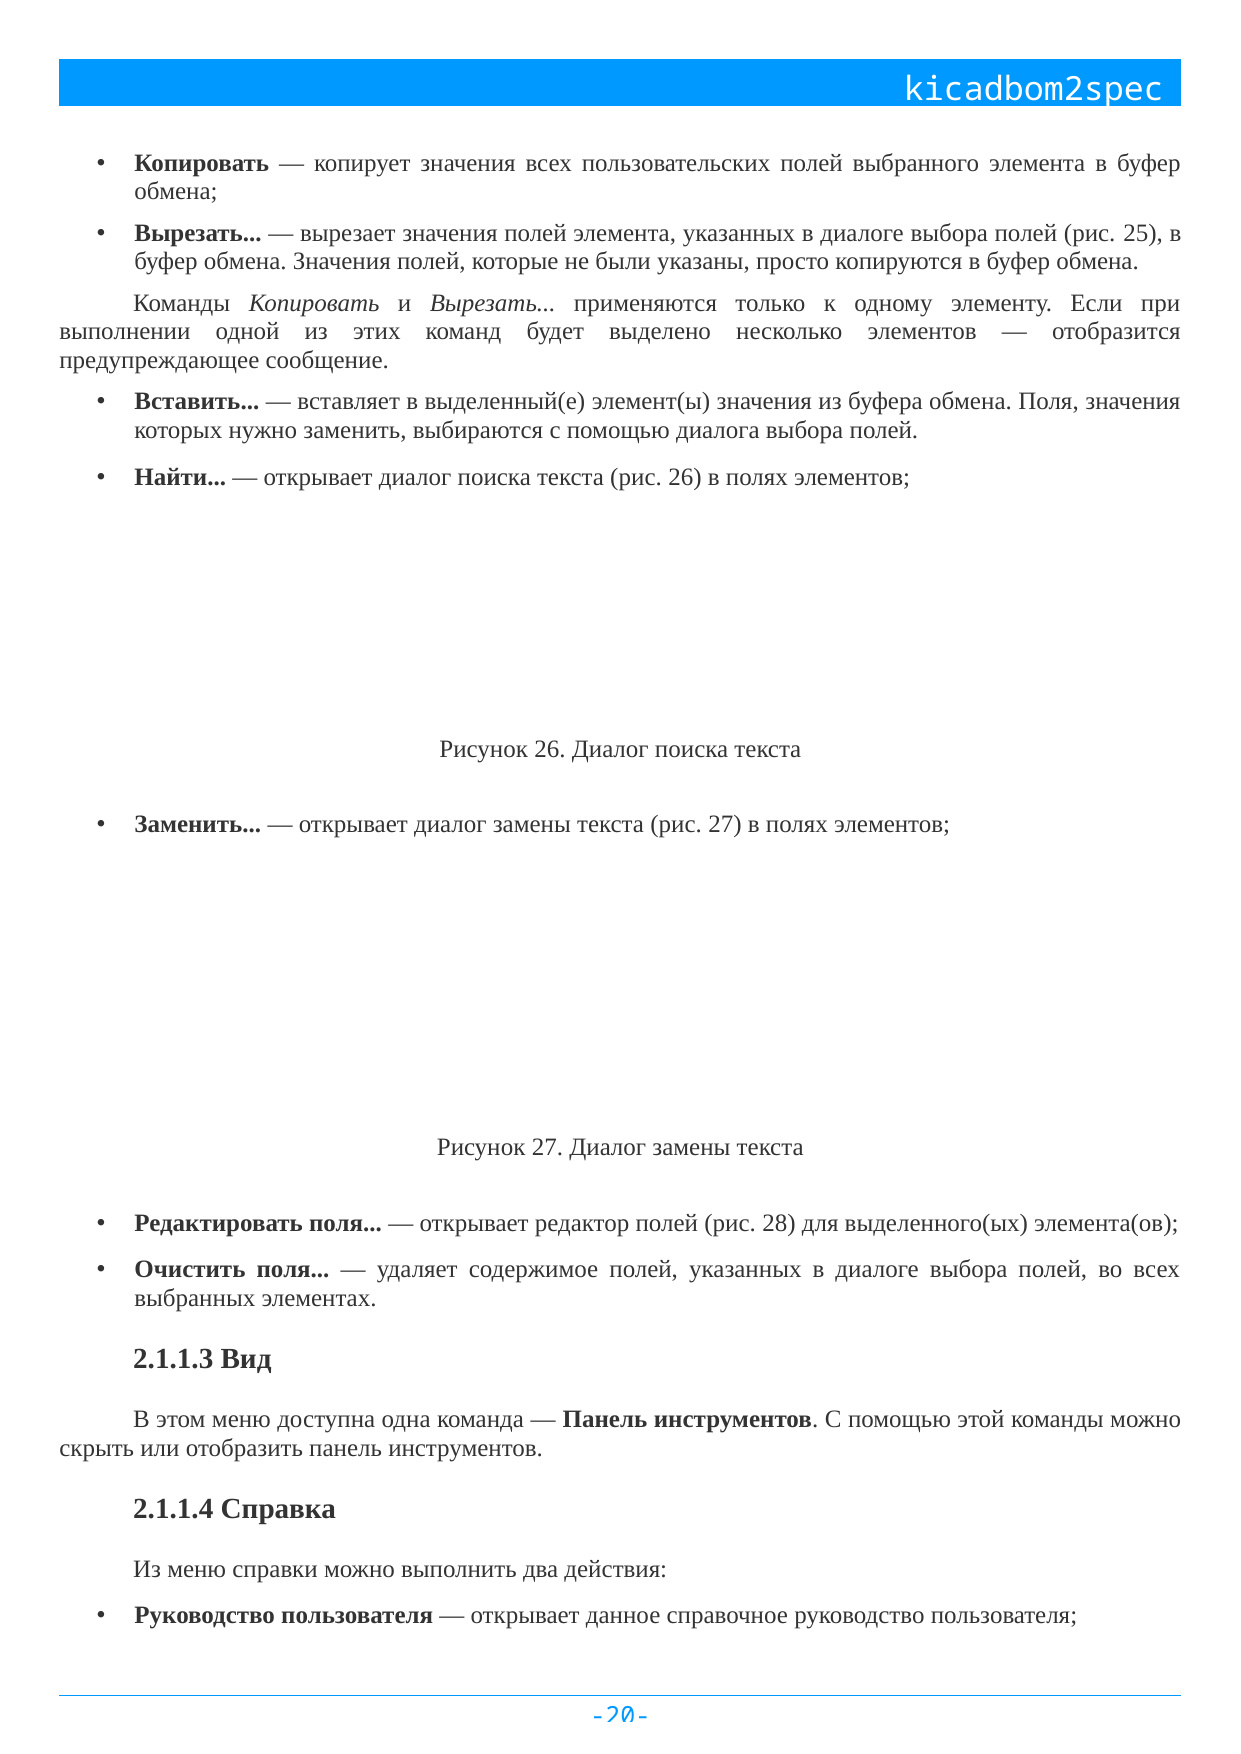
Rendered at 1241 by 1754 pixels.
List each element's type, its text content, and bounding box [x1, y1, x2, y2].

text Рисунок 26. Диалог поиска текста [185, 572, 1055, 762]
list Заменить... — открывает диалог замены текста (рис. 27) в полях элементов; [97, 809, 1181, 838]
subtitle 2.1.1.3 Вид [133, 1341, 1181, 1374]
list Руководство пользователя — открывает данное справочное руководство пользователя; [97, 1601, 1181, 1629]
list Вставить... — вставляет в выделенный(е) элемент(ы) значения из буфера обмена. Поля, значения которых нужно заменить, выбираются с помощью диалога выбора полей. [97, 386, 1181, 444]
text Из меню справки можно выполнить два действия: [59, 1554, 1181, 1583]
list Очистить поля... — удаляет содержимое полей, указанных в диалоге выбора полей, во всех выбранных элементах. [97, 1254, 1181, 1312]
list Редактировать поля... — открывает редактор полей (рис. 28) для выделенного(ых) элемента(ов); [97, 1208, 1181, 1236]
list Найти... — открывает диалог поиска текста (рис. 26) в полях элементов; [97, 462, 1181, 490]
list Вырезать... — вырезает значения полей элемента, указанных в диалоге выбора полей (рис. 25), в буфер обмена. Значения полей, которые не были указаны, просто копируются в буфер обмена. [97, 218, 1181, 275]
subtitle 2.1.1.4 Справка [133, 1491, 1181, 1524]
list Копировать — копирует значения всех пользовательских полей выбранного элемента в буфер обмена; [97, 148, 1181, 205]
text В этом меню доступна одна команда — Панель инструментов. С помощью этой команды можно скрыть или отобразить панель инструментов. [59, 1404, 1181, 1462]
text Рисунок 27. Диалог замены текста [185, 919, 1055, 1161]
text Команды Копировать и Вырезать... применяются только к одному элементу. Если при выполнении одной из этих команд будет выделено несколько элементов — отобразится предупреждающее сообщение. [59, 288, 1181, 374]
